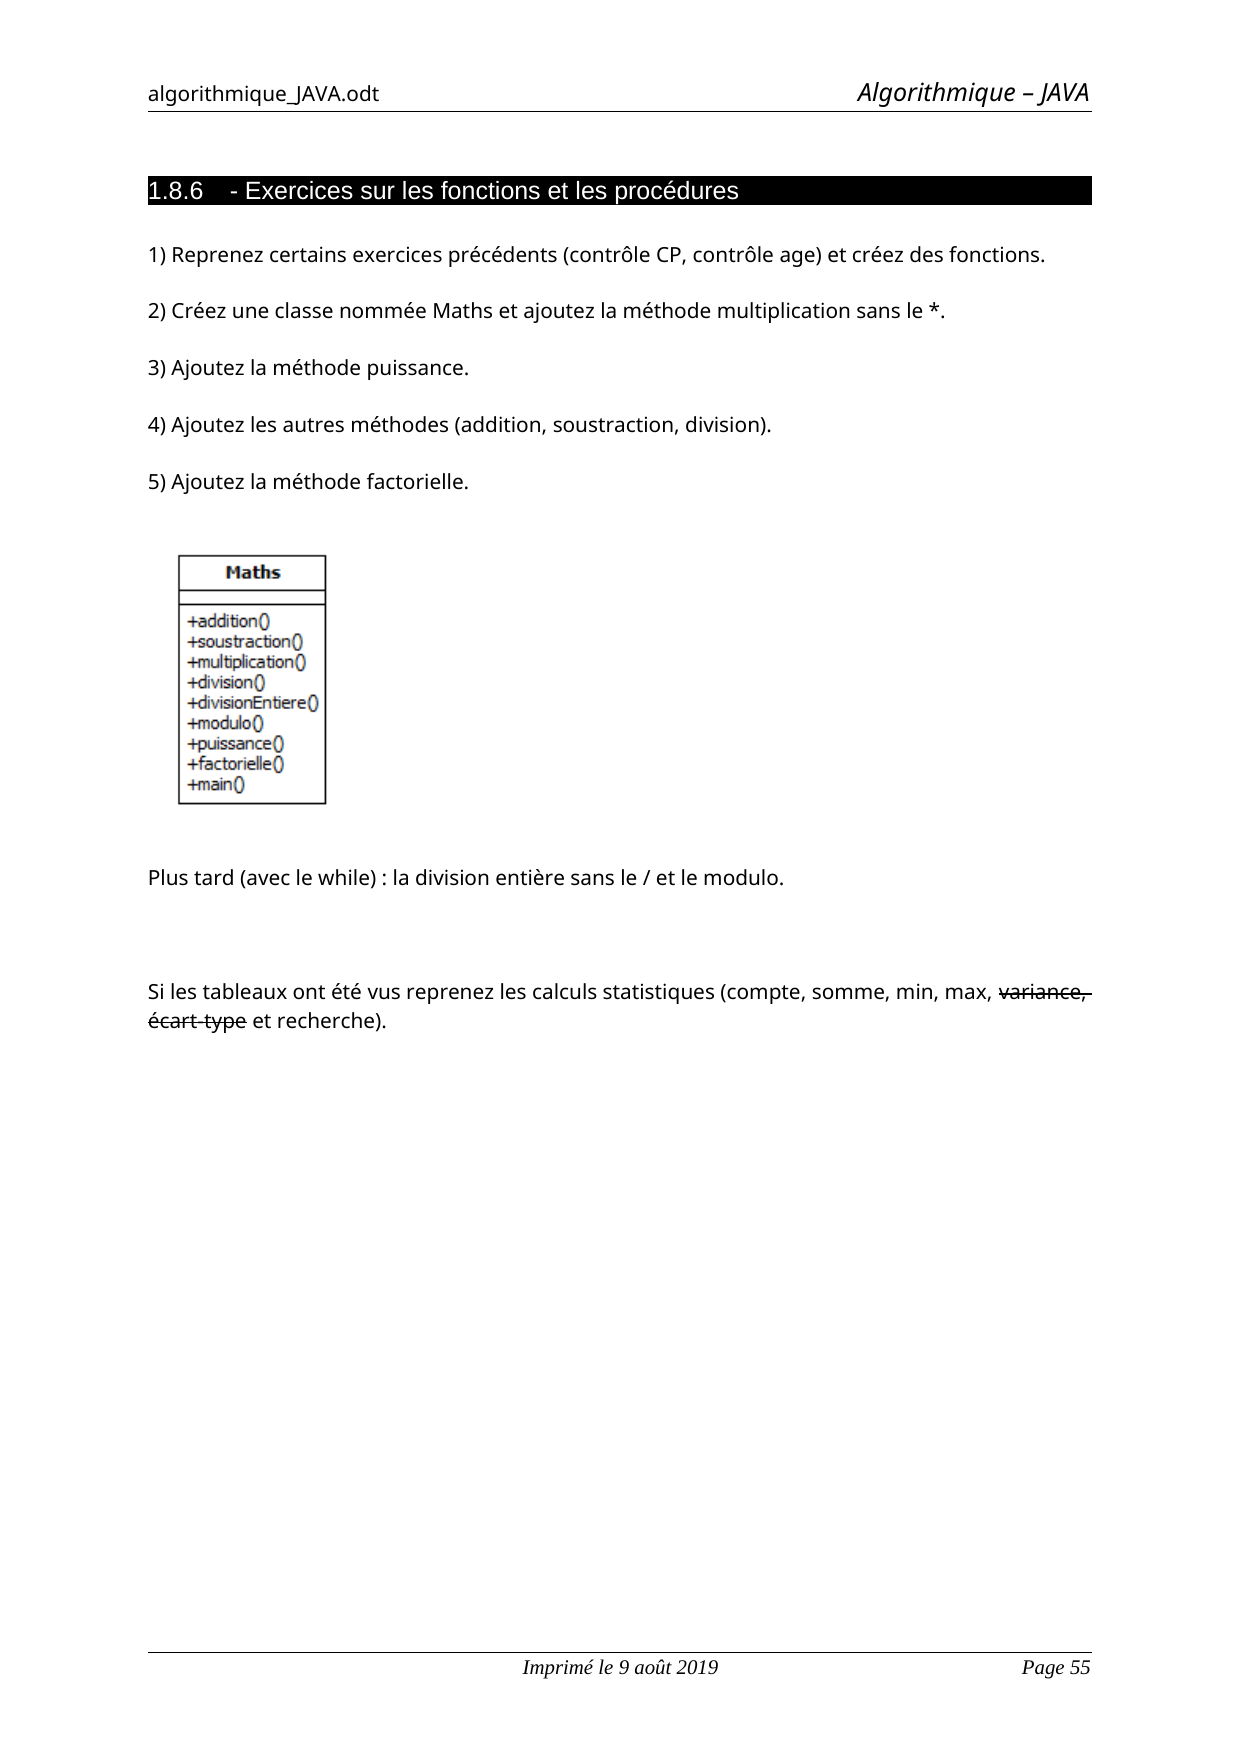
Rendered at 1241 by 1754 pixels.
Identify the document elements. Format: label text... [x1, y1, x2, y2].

text 5) Ajoutez la méthode factorielle. [148, 467, 1092, 496]
text 2) Créez une classe nommée Maths et ajoutez la méthode multiplication sans le *. [148, 297, 1092, 325]
text Si les tableaux ont été vus reprenez les calculs statistiques (compte, somme, min, max, variance, écart-type et recherche). [148, 977, 1092, 1034]
text Plus tard (avec le while) : la division entière sans le / et le modulo. [148, 863, 1092, 892]
picture [147, 524, 358, 836]
text 4) Ajoutez les autres méthodes (addition, soustraction, division). [148, 410, 1092, 439]
text 3) Ajoutez la méthode puissance. [148, 353, 1092, 382]
subtitle - Exercices sur les fonctions et les procédures [148, 176, 1092, 205]
text 1) Reprenez certains exercices précédents (contrôle CP, contrôle age) et créez des fonctions. [148, 240, 1092, 268]
